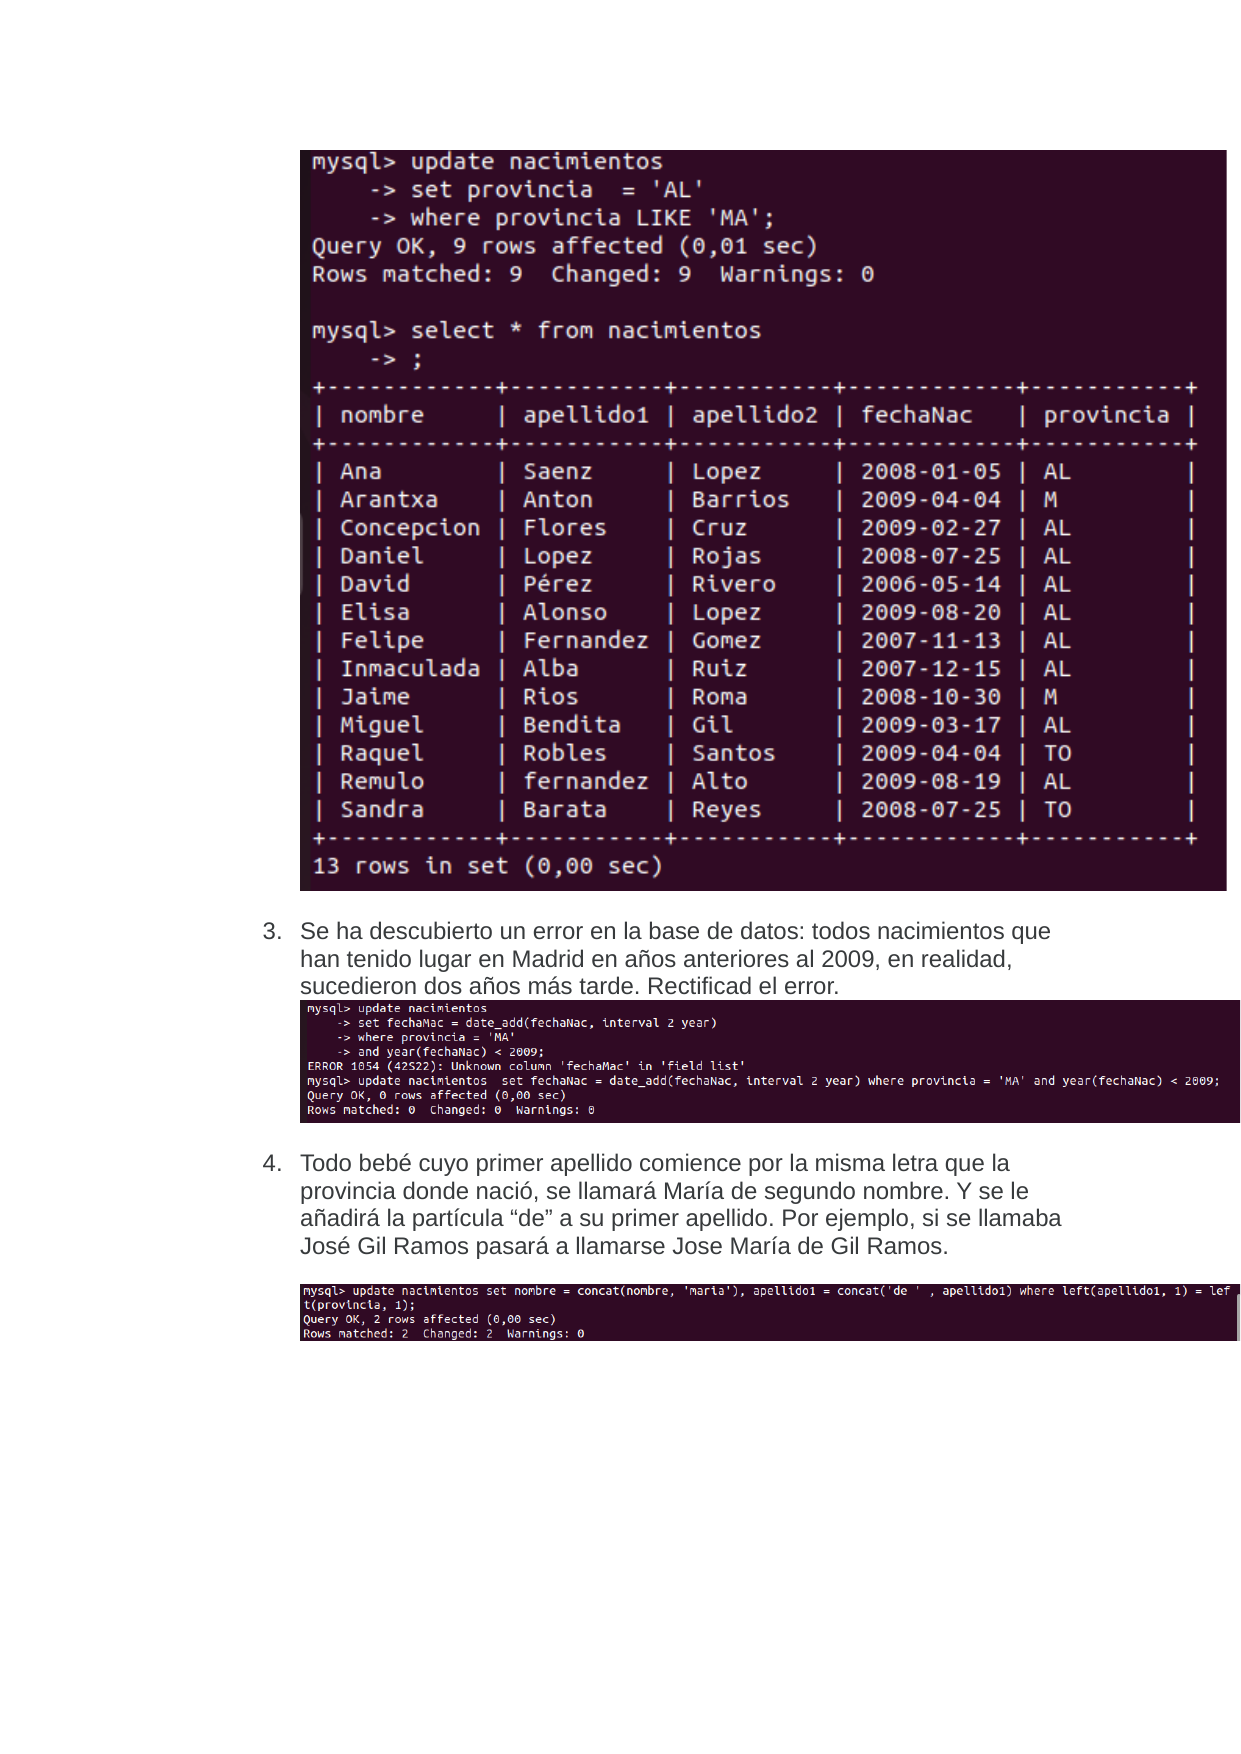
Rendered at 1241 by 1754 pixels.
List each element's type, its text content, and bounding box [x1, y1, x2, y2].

list Se ha descubierto un error en la base de datos: todos nacimientos que han tenido lugar en Madrid en años anteriores al 2009, en realidad, sucedieron dos años más tarde. Rectificad el error. [262, 917, 1090, 1000]
list Todo bebé cuyo primer apellido comience por la misma letra que la provincia donde nació, se llamará María de segundo nombre. Y se le añadirá la partícula “de” a su primer apellido. Por ejemplo, si se llamaba José Gil Ramos pasará a llamarse Jose María de Gil Ramos. [262, 1149, 1090, 1259]
